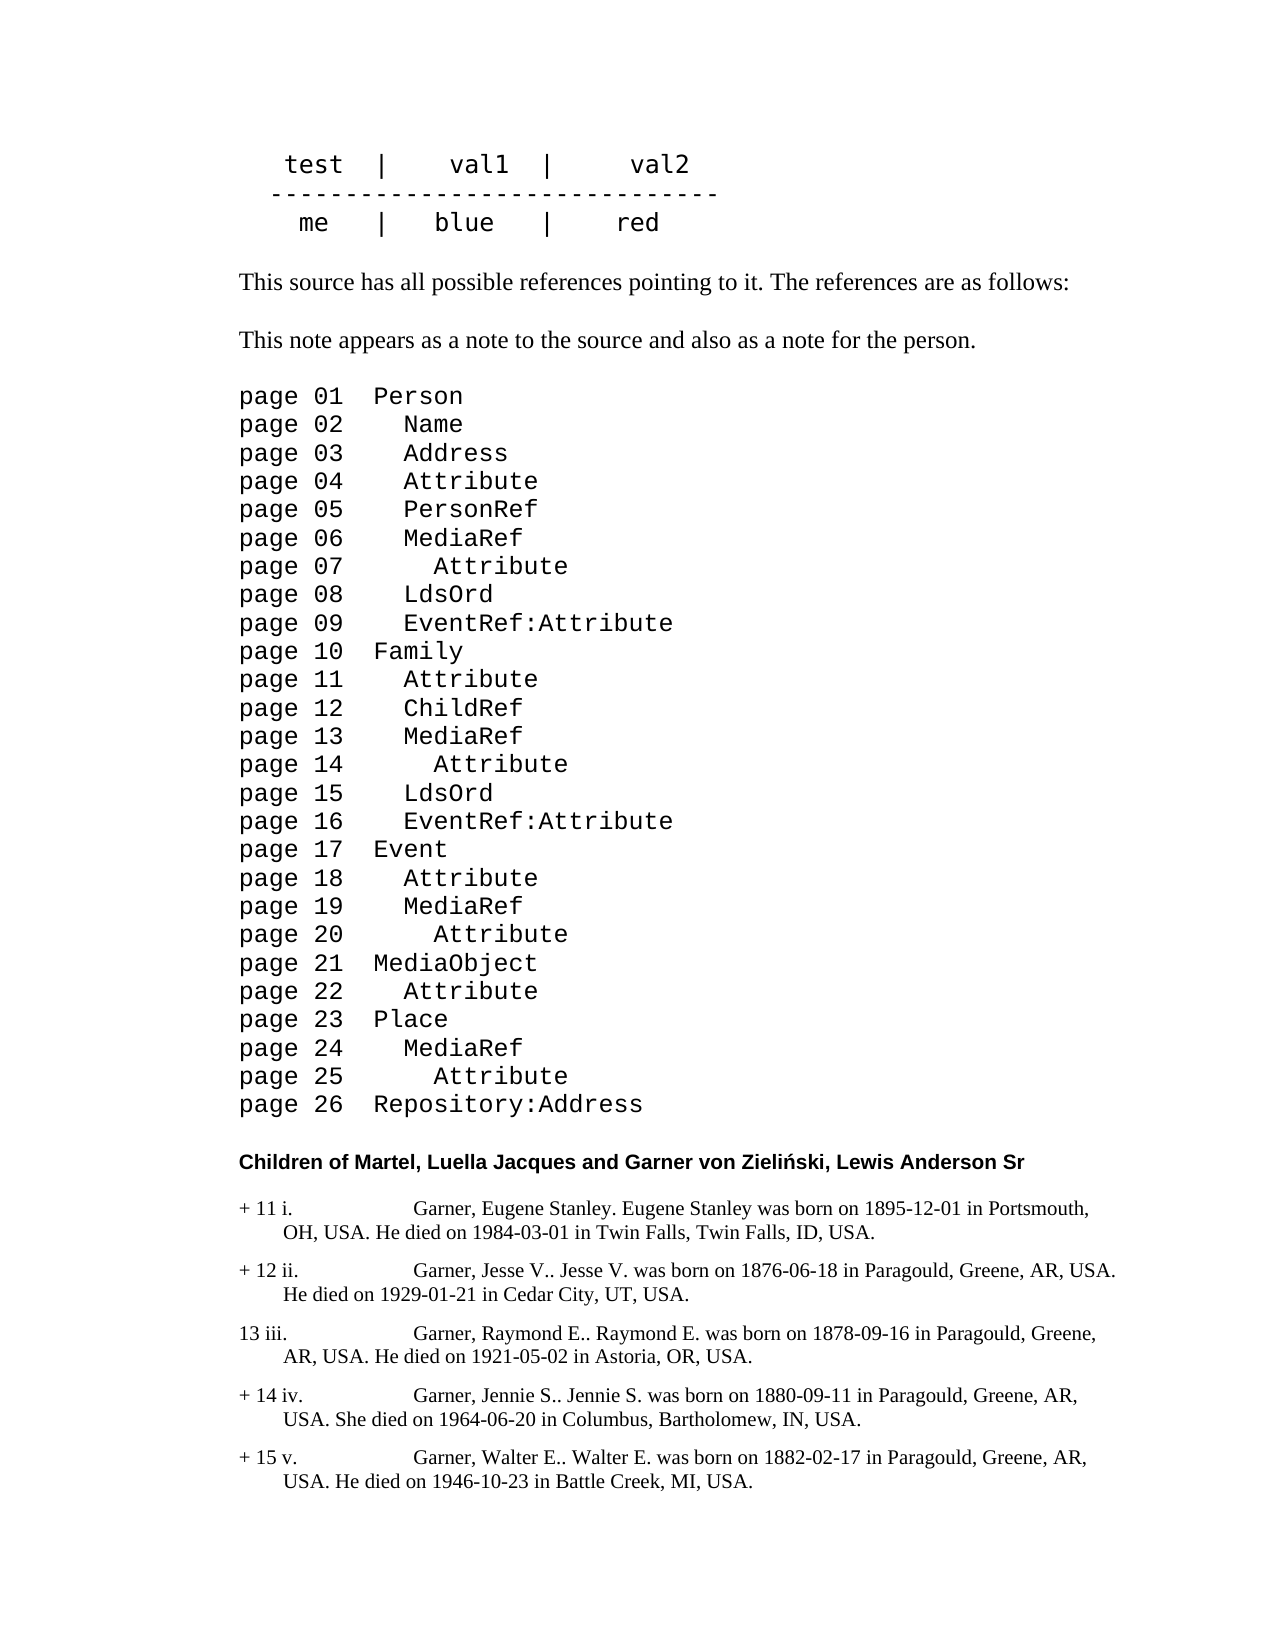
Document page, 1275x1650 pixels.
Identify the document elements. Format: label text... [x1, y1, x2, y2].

list 13 iii. Garner, Raymond E.. Raymond E. was born on 1878-09-16 in Paragould, Greene, AR, USA. He died on 1921-05-02 in Astoria, OR, USA. [239, 1320, 1125, 1368]
list + 12 ii. Garner, Jesse V.. Jesse V. was born on 1876-06-18 in Paragould, Greene, AR, USA. He died on 1929-01-21 in Cedar City, UT, USA. [239, 1258, 1125, 1306]
list + 14 iv. Garner, Jennie S.. Jennie S. was born on 1880-09-11 in Paragould, Greene, AR, USA. She died on 1964-06-20 in Columbus, Bartholomew, IN, USA. [239, 1383, 1125, 1431]
text page 01 Person page 02 Name page 03 Address page 04 Attribute page 05 PersonRef page 06 MediaRef page 07 Attribute page 08 LdsOrd page 09 EventRef:Attribute page 10 Family page 11 Attribute page 12 ChildRef page 13 MediaRef page 14 Attribute page 15 LdsOrd page 16 EventRef:Attribute page 17 Event page 18 Attribute page 19 MediaRef page 20 Attribute page 21 MediaObject page 22 Attribute page 23 Place page 24 MediaRef page 25 Attribute page 26 Repository:Address [238, 384, 1125, 1120]
title Children of Martel, Luella Jacques and Garner von Zieliński, Lewis Anderson Sr [238, 1150, 1125, 1174]
text This source has all possible references pointing to it. The references are as follows: [238, 267, 1125, 296]
list + 15 v. Garner, Walter E.. Walter E. was born on 1882-02-17 in Paragould, Greene, AR, USA. He died on 1946-10-23 in Battle Creek, MI, USA. [239, 1445, 1125, 1493]
text test | val1 | val2 ------------------------------ me | blue | red [238, 150, 1125, 237]
list + 11 i. Garner, Eugene Stanley. Eugene Stanley was born on 1895-12-01 in Portsmouth, OH, USA. He died on 1984-03-01 in Twin Falls, Twin Falls, ID, USA. [239, 1196, 1125, 1244]
text This note appears as a note to the source and also as a note for the person. [238, 325, 1125, 354]
